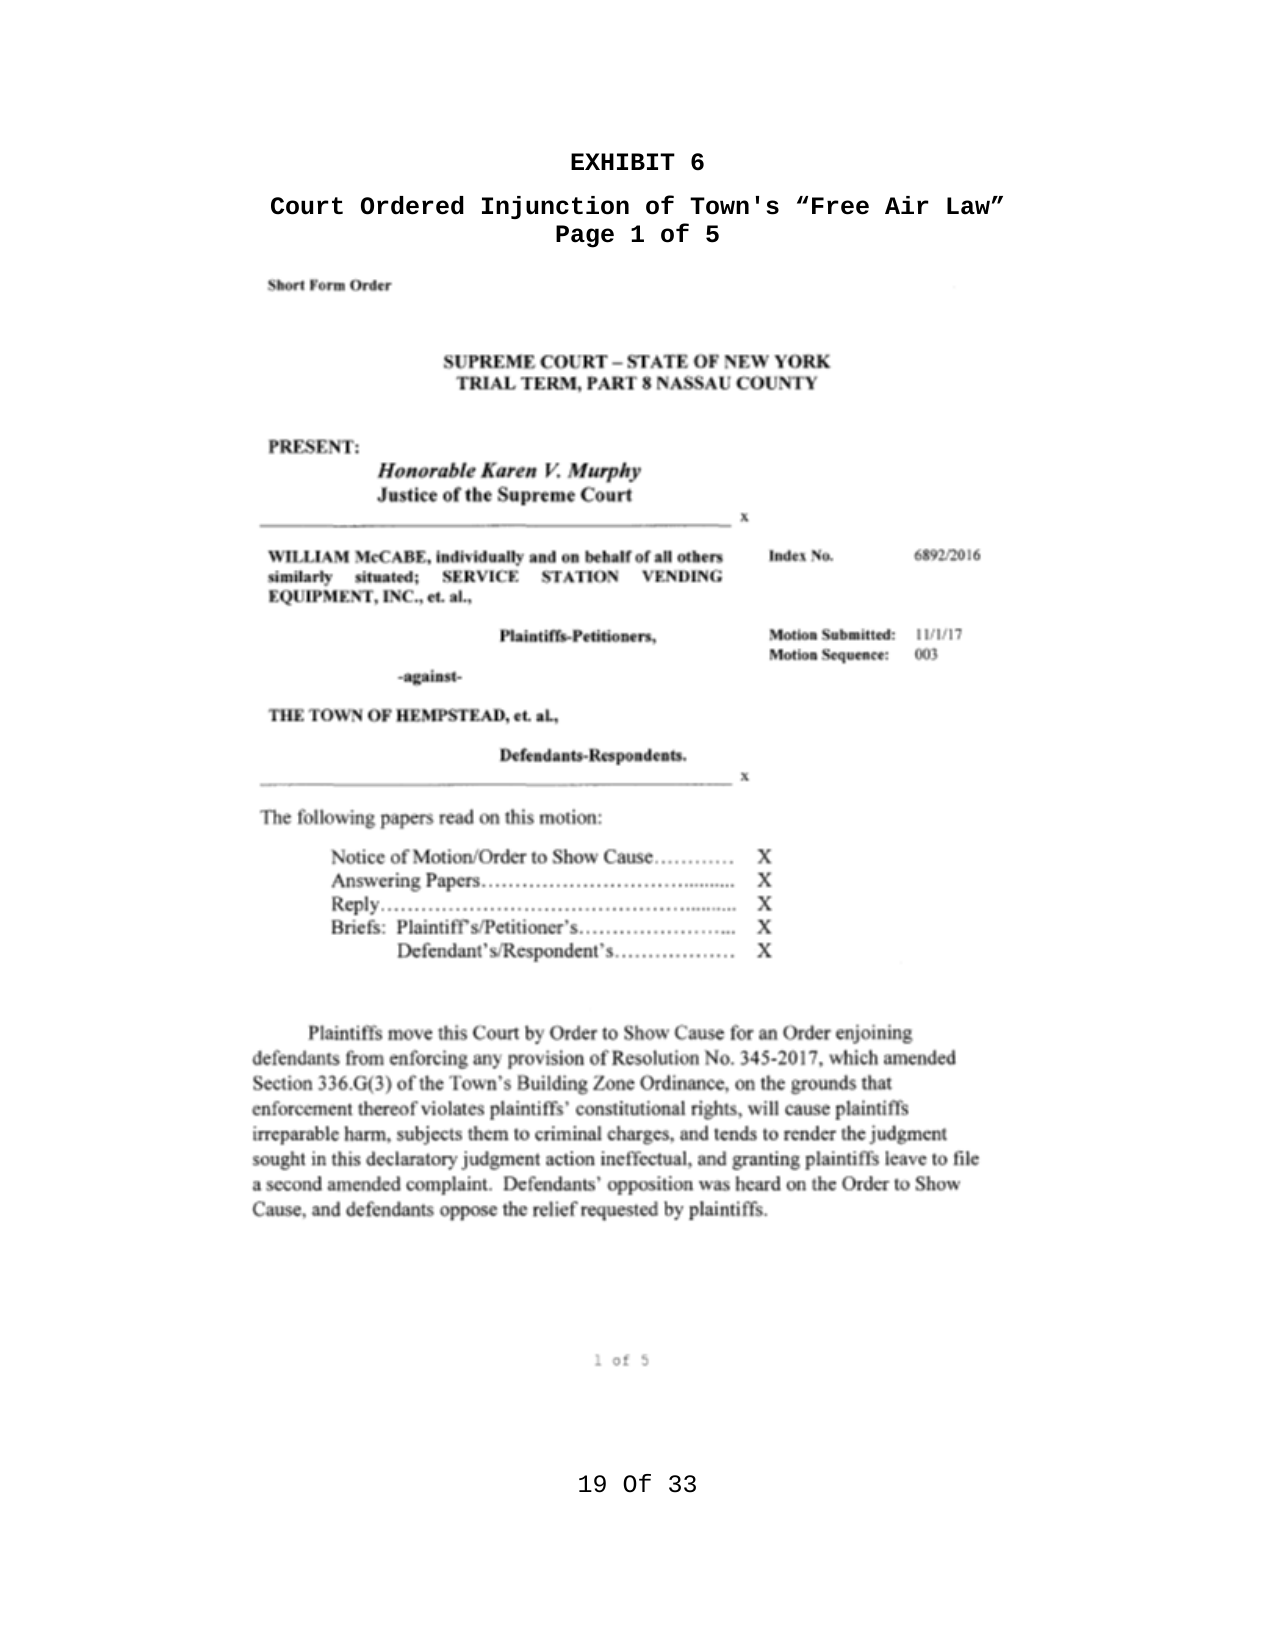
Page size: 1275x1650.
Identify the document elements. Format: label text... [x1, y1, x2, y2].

picture [236, 265, 1039, 1376]
text Court Ordered Injunction of Town's “Free Air Law” Page 1 of 5 [150, 193, 1125, 250]
text EXHIBIT 6 [150, 150, 1125, 178]
